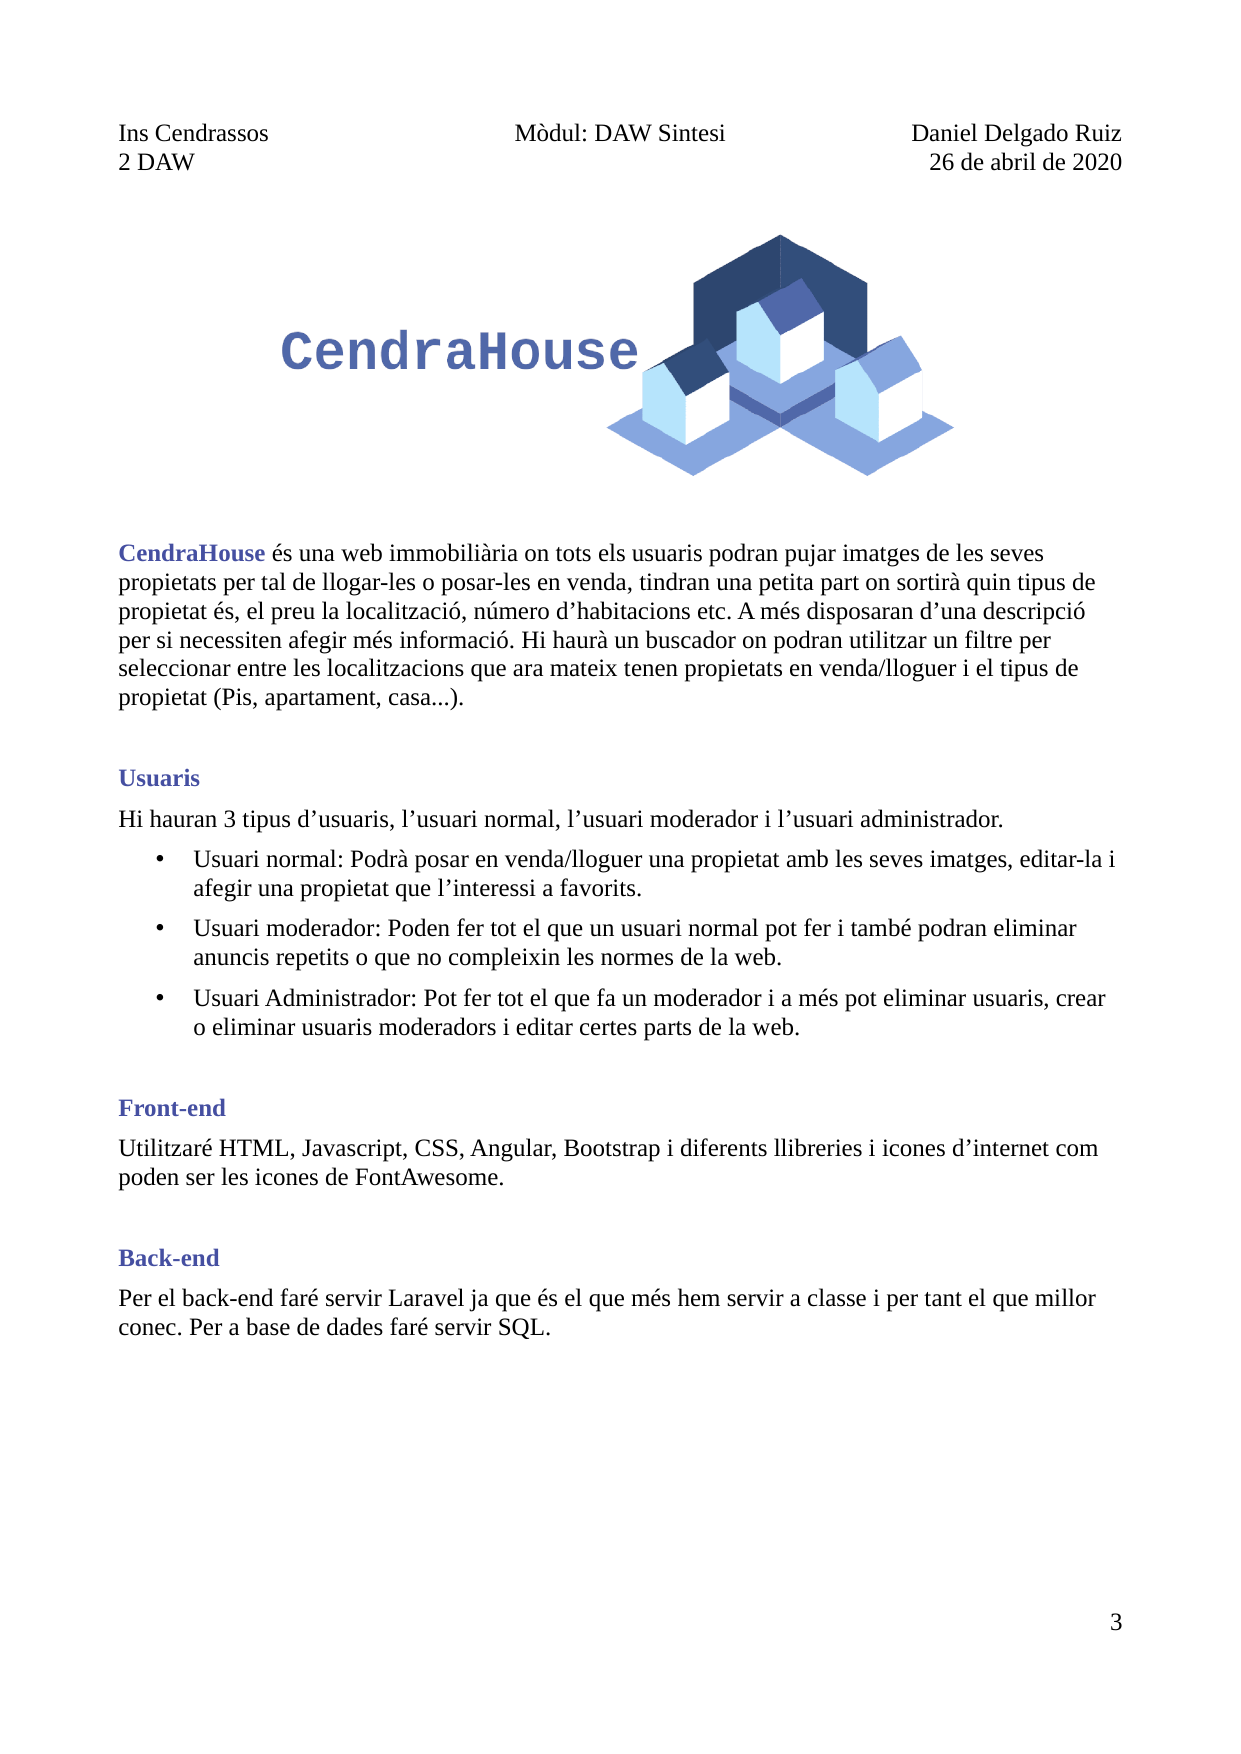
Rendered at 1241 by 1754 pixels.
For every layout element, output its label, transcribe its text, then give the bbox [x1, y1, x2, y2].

subtitle Front-end [118, 1093, 1122, 1121]
text Utilitzaré HTML, Javascript, CSS, Angular, Bootstrap i diferents llibreries i icones d’internet com poden ser les icones de FontAwesome. [118, 1133, 1122, 1191]
list Usuari Administrador: Pot fer tot el que fa un moderador i a més pot eliminar usuaris, crear o eliminar usuaris moderadors i editar certes parts de la web. [156, 983, 1122, 1040]
list Usuari moderador: Poden fer tot el que un usuari normal pot fer i també podran eliminar anuncis repetits o que no compleixin les normes de la web. [156, 913, 1122, 971]
text Hi hauran 3 tipus d’usuaris, l’usuari normal, l’usuari moderador i l’usuari administrador. [118, 804, 1122, 832]
subtitle Usuaris [118, 763, 1122, 792]
subtitle Back-end [118, 1243, 1122, 1272]
picture [278, 205, 962, 498]
list Usuari normal: Podrà posar en venda/lloguer una propietat amb les seves imatges, editar-la i afegir una propietat que l’interessi a favorits. [156, 844, 1122, 902]
text Per el back-end faré servir Laravel ja que és el que més hem servir a classe i per tant el que millor conec. Per a base de dades faré servir SQL. [118, 1283, 1122, 1341]
text CendraHouse és una web immobiliària on tots els usuaris podran pujar imatges de les seves propietats per tal de llogar-les o posar-les en venda, tindran una petita part on sortirà quin tipus de propietat és, el preu la localització, número d’habitacions etc. A més disposaran d’una descripció per si necessiten afegir més informació. Hi haurà un buscador on podran utilitzar un filtre per seleccionar entre les localitzacions que ara mateix tenen propietats en venda/lloguer i el tipus de propietat (Pis, apartament, casa...). [118, 538, 1122, 711]
